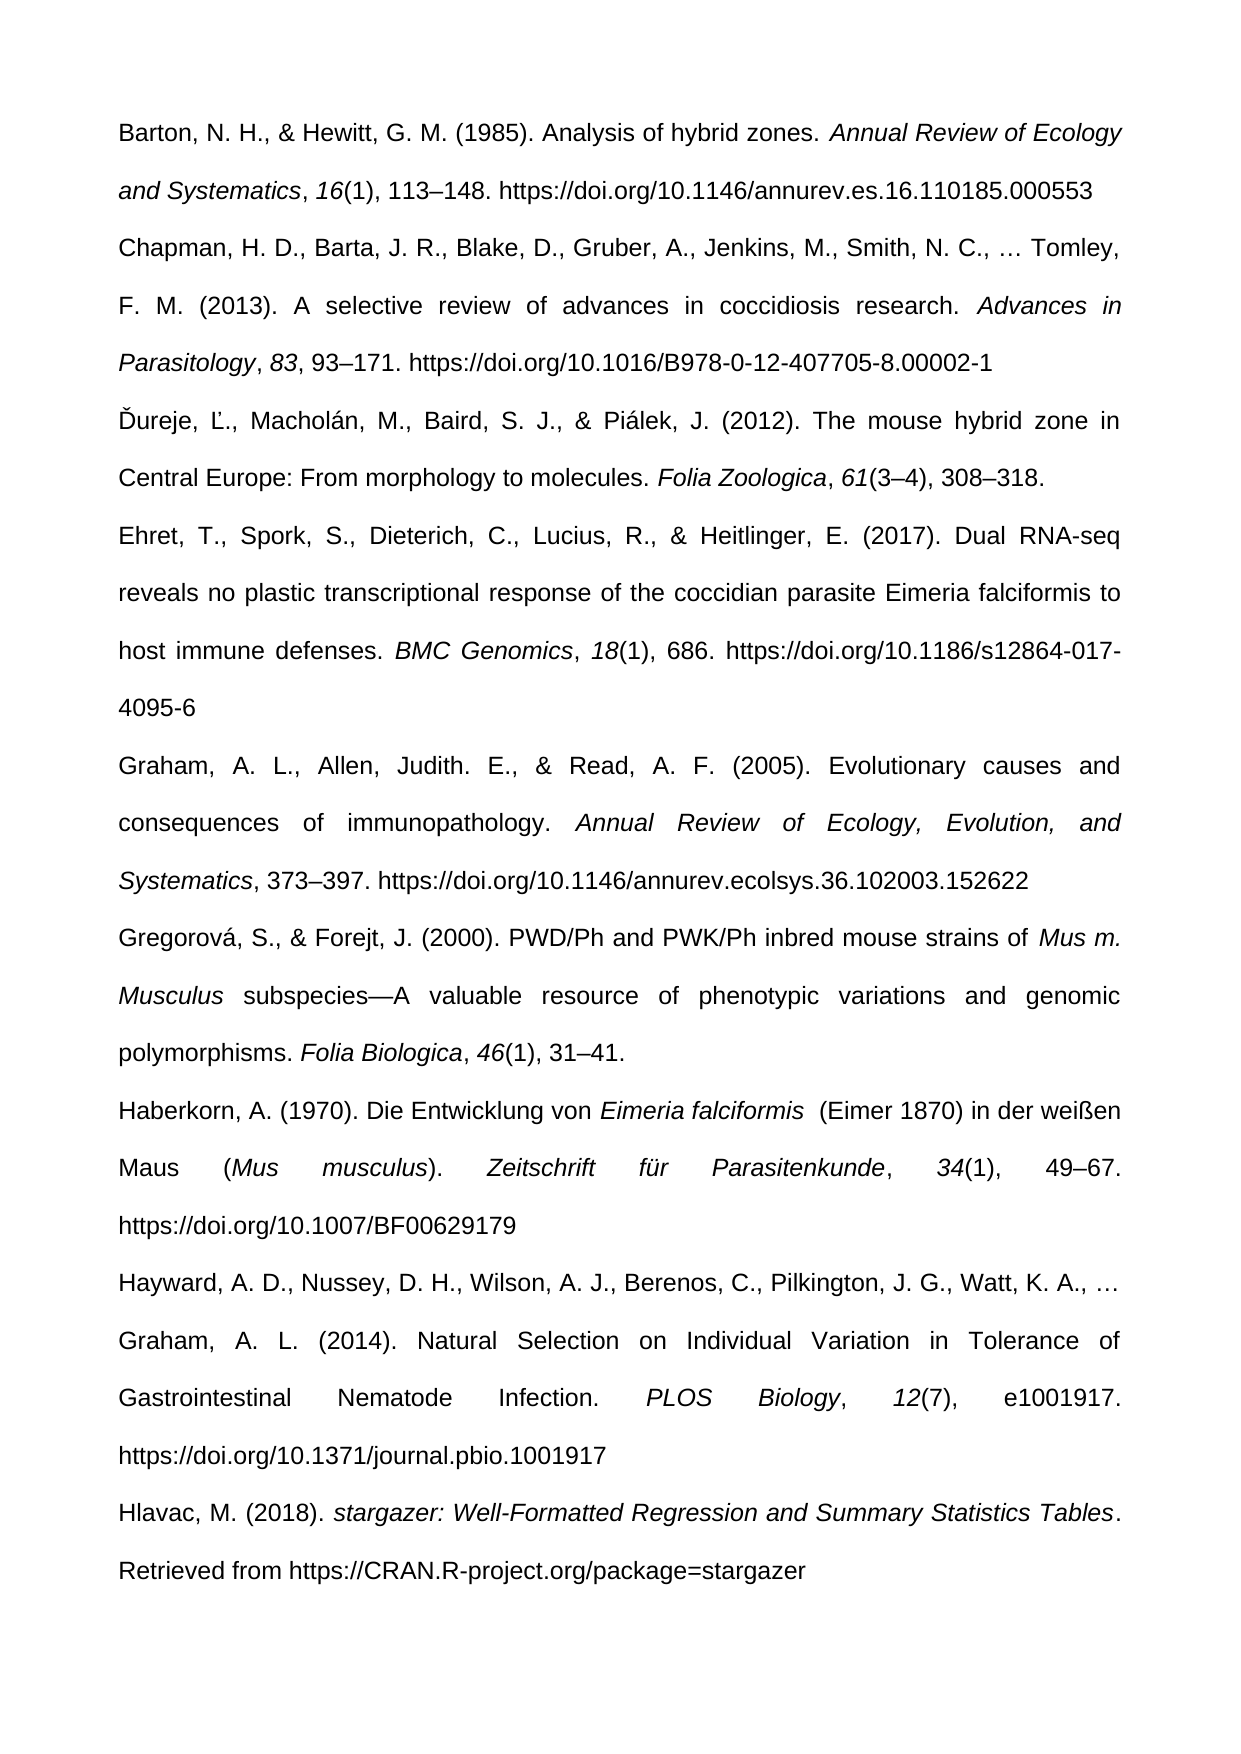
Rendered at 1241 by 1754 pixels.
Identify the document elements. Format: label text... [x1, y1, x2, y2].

text Ehret, T., Spork, S., Dieterich, C., Lucius, R., & Heitlinger, E. (2017). Dual RNA-seq reveals no plastic transcriptional response of the coccidian parasite Eimeria falciformis to host immune defenses. BMC Genomics, 18(1), 686. https://doi.org/10.1186/s12864-017-4095-6 [118, 521, 1122, 722]
text Ďureje, Ľ., Macholán, M., Baird, S. J., & Piálek, J. (2012). The mouse hybrid zone in Central Europe: From morphology to molecules. Folia Zoologica, 61(3–4), 308–318. [118, 406, 1122, 492]
text Gregorová, S., & Forejt, J. (2000). PWD/Ph and PWK/Ph inbred mouse strains of Mus m. Musculus subspecies—A valuable resource of phenotypic variations and genomic polymorphisms. Folia Biologica, 46(1), 31–41. [118, 923, 1122, 1067]
text Haberkorn, A. (1970). Die Entwicklung von Eimeria falciformis (Eimer 1870) in der weißen Maus (Mus musculus). Zeitschrift für Parasitenkunde, 34(1), 49–67. https://doi.org/10.1007/BF00629179 [118, 1096, 1122, 1239]
text Barton, N. H., & Hewitt, G. M. (1985). Analysis of hybrid zones. Annual Review of Ecology and Systematics, 16(1), 113–148. https://doi.org/10.1146/annurev.es.16.110185.000553 [118, 118, 1122, 204]
text Hlavac, M. (2018). stargazer: Well-Formatted Regression and Summary Statistics Tables. Retrieved from https://CRAN.R-project.org/package=stargazer [118, 1498, 1122, 1584]
text Hayward, A. D., Nussey, D. H., Wilson, A. J., Berenos, C., Pilkington, J. G., Watt, K. A., … Graham, A. L. (2014). Natural Selection on Individual Variation in Tolerance of Gastrointestinal Nematode Infection. PLOS Biology, 12(7), e1001917. https://doi.org/10.1371/journal.pbio.1001917 [118, 1268, 1122, 1469]
text Chapman, H. D., Barta, J. R., Blake, D., Gruber, A., Jenkins, M., Smith, N. C., … Tomley, F. M. (2013). A selective review of advances in coccidiosis research. Advances in Parasitology, 83, 93–171. https://doi.org/10.1016/B978-0-12-407705-8.00002-1 [118, 233, 1122, 377]
text Graham, A. L., Allen, Judith. E., & Read, A. F. (2005). Evolutionary causes and consequences of immunopathology. Annual Review of Ecology, Evolution, and Systematics, 373–397. https://doi.org/10.1146/annurev.ecolsys.36.102003.152622 [118, 751, 1122, 894]
